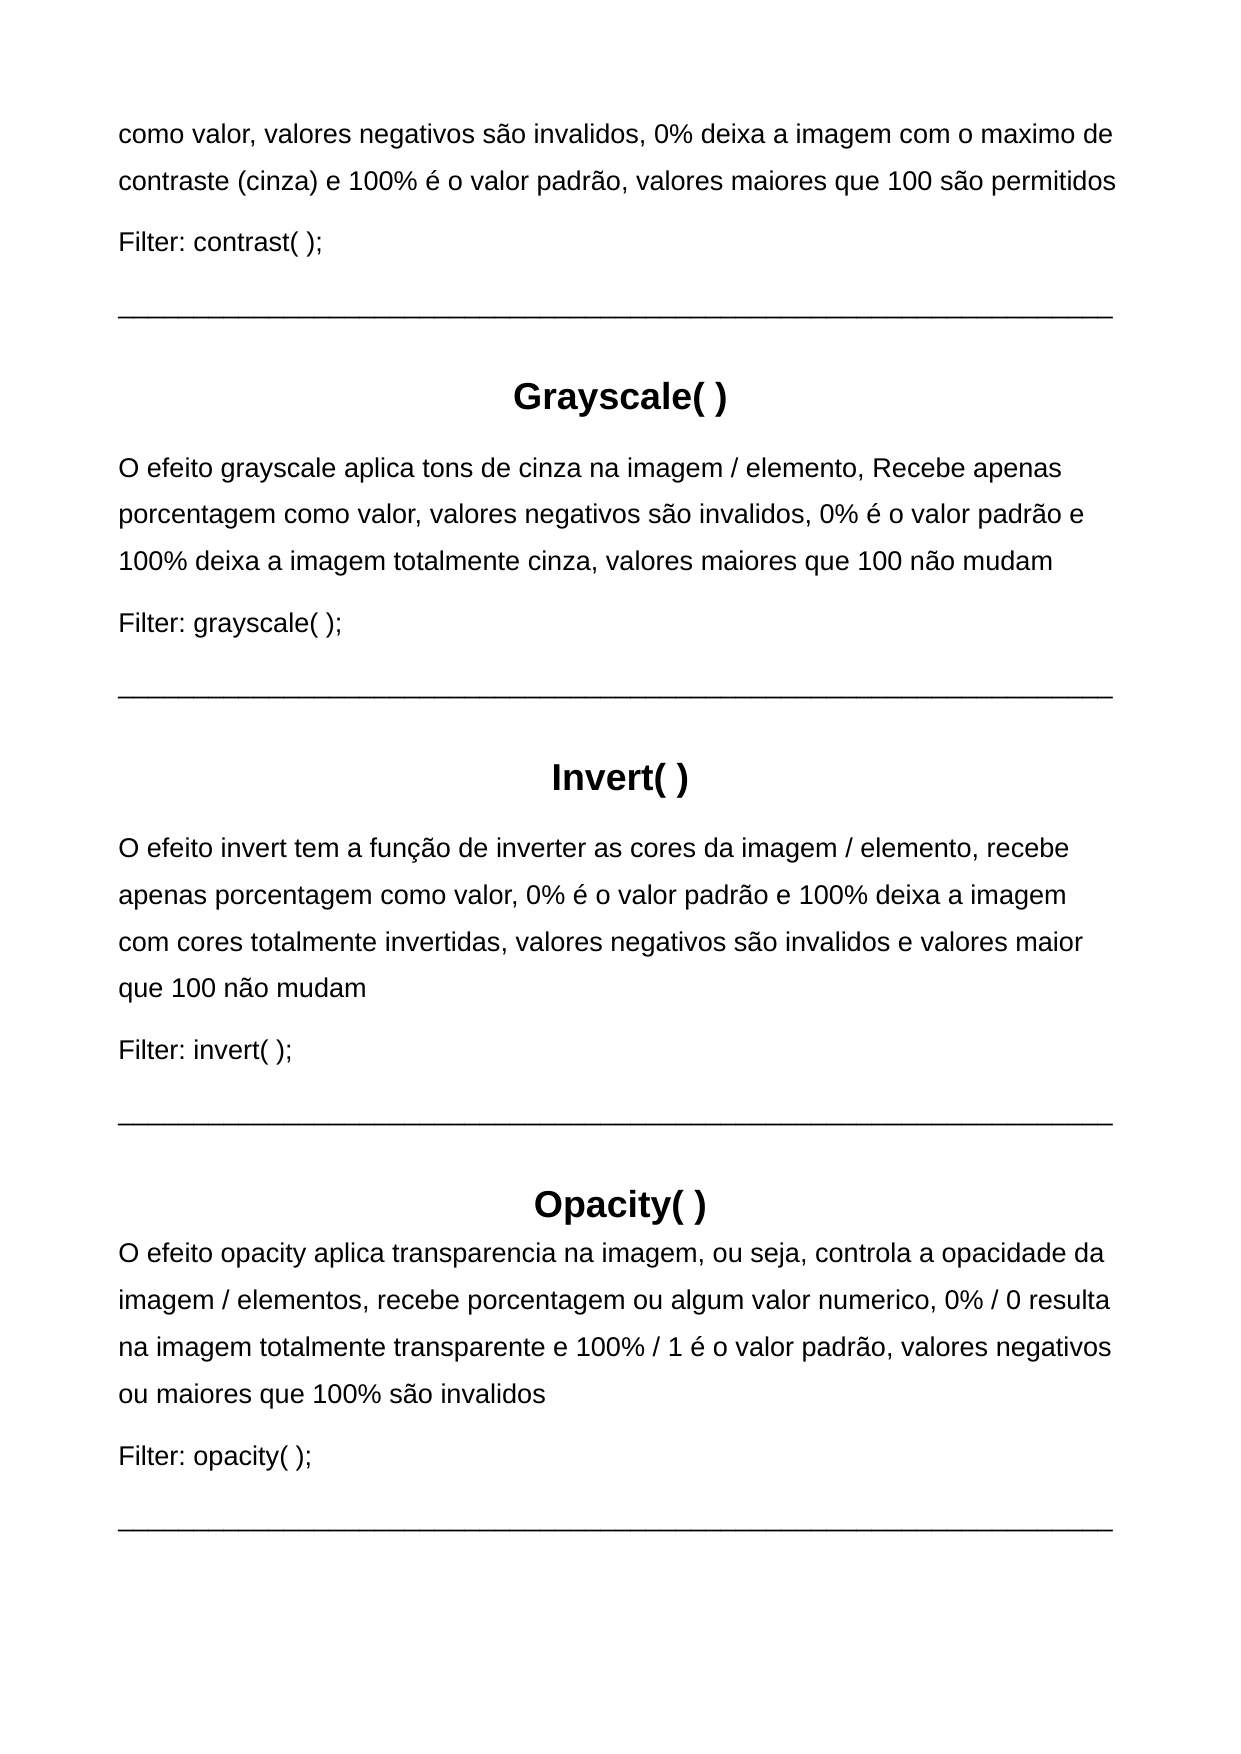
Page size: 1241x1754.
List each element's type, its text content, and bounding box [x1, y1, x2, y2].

text Filter: invert( ); [118, 1034, 1122, 1065]
subtitle Invert( ) [118, 755, 1122, 798]
text O efeito opacity aplica transparencia na imagem, ou seja, controla a opacidade da imagem / elementos, recebe porcentagem ou algum valor numerico, 0% / 0 resulta na imagem totalmente transparente e 100% / 1 é o valor padrão, valores negativos ou maiores que 100% são invalidos [118, 1237, 1122, 1409]
text __________________________________________________________________ [118, 1501, 1122, 1532]
text Filter: grayscale( ); [118, 607, 1122, 638]
text Filter: opacity( ); [118, 1439, 1122, 1471]
subtitle Grayscale( ) [118, 374, 1122, 417]
text __________________________________________________________________ [118, 288, 1122, 319]
text O efeito grayscale aplica tons de cinza na imagem / elemento, Recebe apenas porcentagem como valor, valores negativos são invalidos, 0% é o valor padrão e 100% deixa a imagem totalmente cinza, valores maiores que 100 não mudam [118, 452, 1122, 577]
text __________________________________________________________________ [118, 1095, 1122, 1127]
text O efeito invert tem a função de inverter as cores da imagem / elemento, recebe apenas porcentagem como valor, 0% é o valor padrão e 100% deixa a imagem com cores totalmente invertidas, valores negativos são invalidos e valores maior que 100 não mudam [118, 832, 1122, 1004]
text __________________________________________________________________ [118, 668, 1122, 699]
text como valor, valores negativos são invalidos, 0% deixa a imagem com o maximo de contraste (cinza) e 100% é o valor padrão, valores maiores que 100 são permitidos [118, 118, 1122, 196]
subtitle Opacity( ) [118, 1182, 1122, 1225]
text Filter: contrast( ); [118, 226, 1122, 258]
